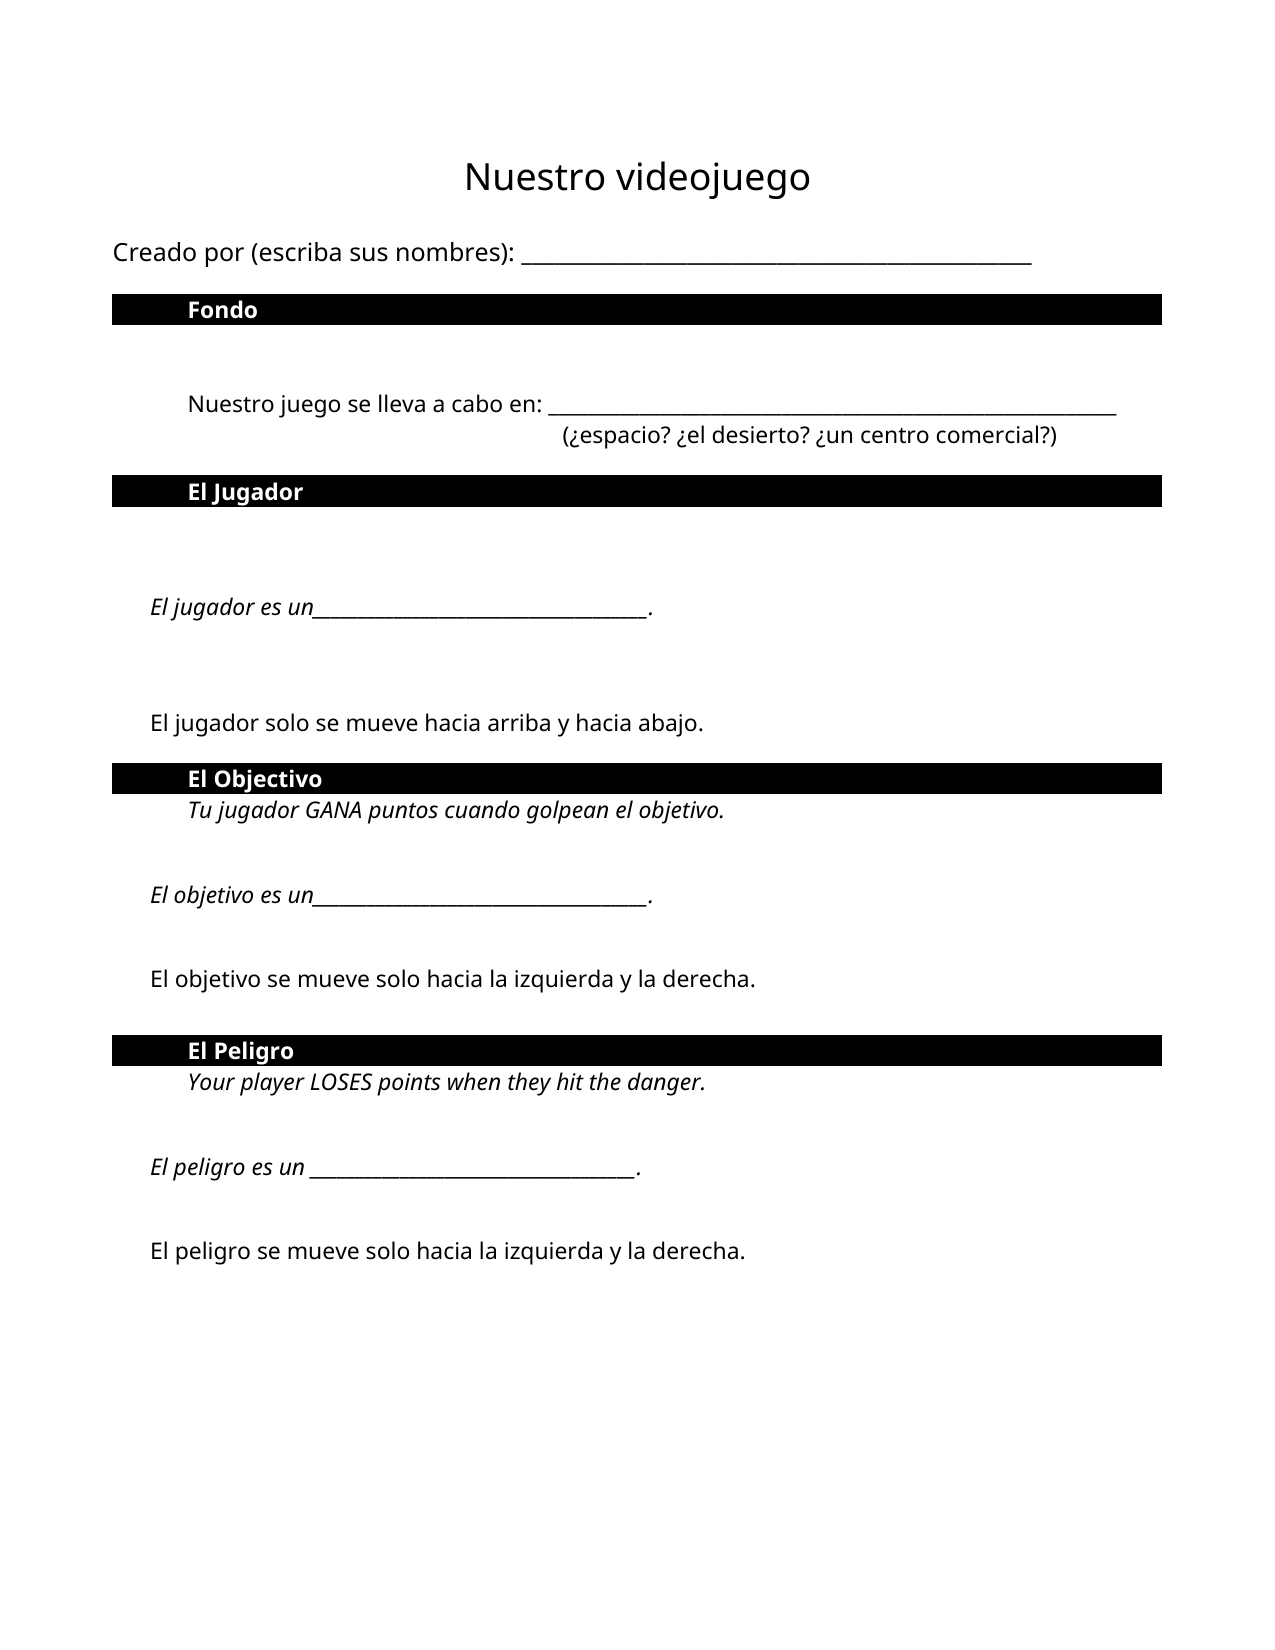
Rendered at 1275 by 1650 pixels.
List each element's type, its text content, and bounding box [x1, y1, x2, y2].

subtitle El Objectivo [112, 763, 1162, 794]
list El objetivo es un_____________________________________. [112, 878, 1162, 910]
list Your player LOSES points when they hit the danger. [150, 1066, 1162, 1097]
subtitle Fondo [112, 294, 1162, 325]
list El jugador solo se mueve hacia arriba y hacia abajo. [112, 675, 1162, 738]
text El objetivo se mueve solo hacia la izquierda y la derecha. [150, 963, 1162, 994]
list El peligro se mueve solo hacia la izquierda y la derecha. [112, 1235, 1162, 1266]
list El peligro es un ____________________________________. [112, 1150, 1162, 1182]
list (¿espacio? ¿el desierto? ¿un centro comercial?) [150, 419, 1162, 450]
subtitle El Jugador [112, 475, 1162, 507]
list Nuestro juego se lleva a cabo en: ________________________________________________________ [150, 388, 1162, 419]
text Creado por (escriba sus nombres): ______________________________________________ [112, 235, 1162, 269]
list El jugador es un_____________________________________. [112, 591, 1162, 622]
subtitle El Peligro [112, 1035, 1162, 1066]
list Tu jugador GANA puntos cuando golpean el objetivo. [150, 794, 1162, 825]
text Nuestro videojuego [112, 150, 1162, 201]
